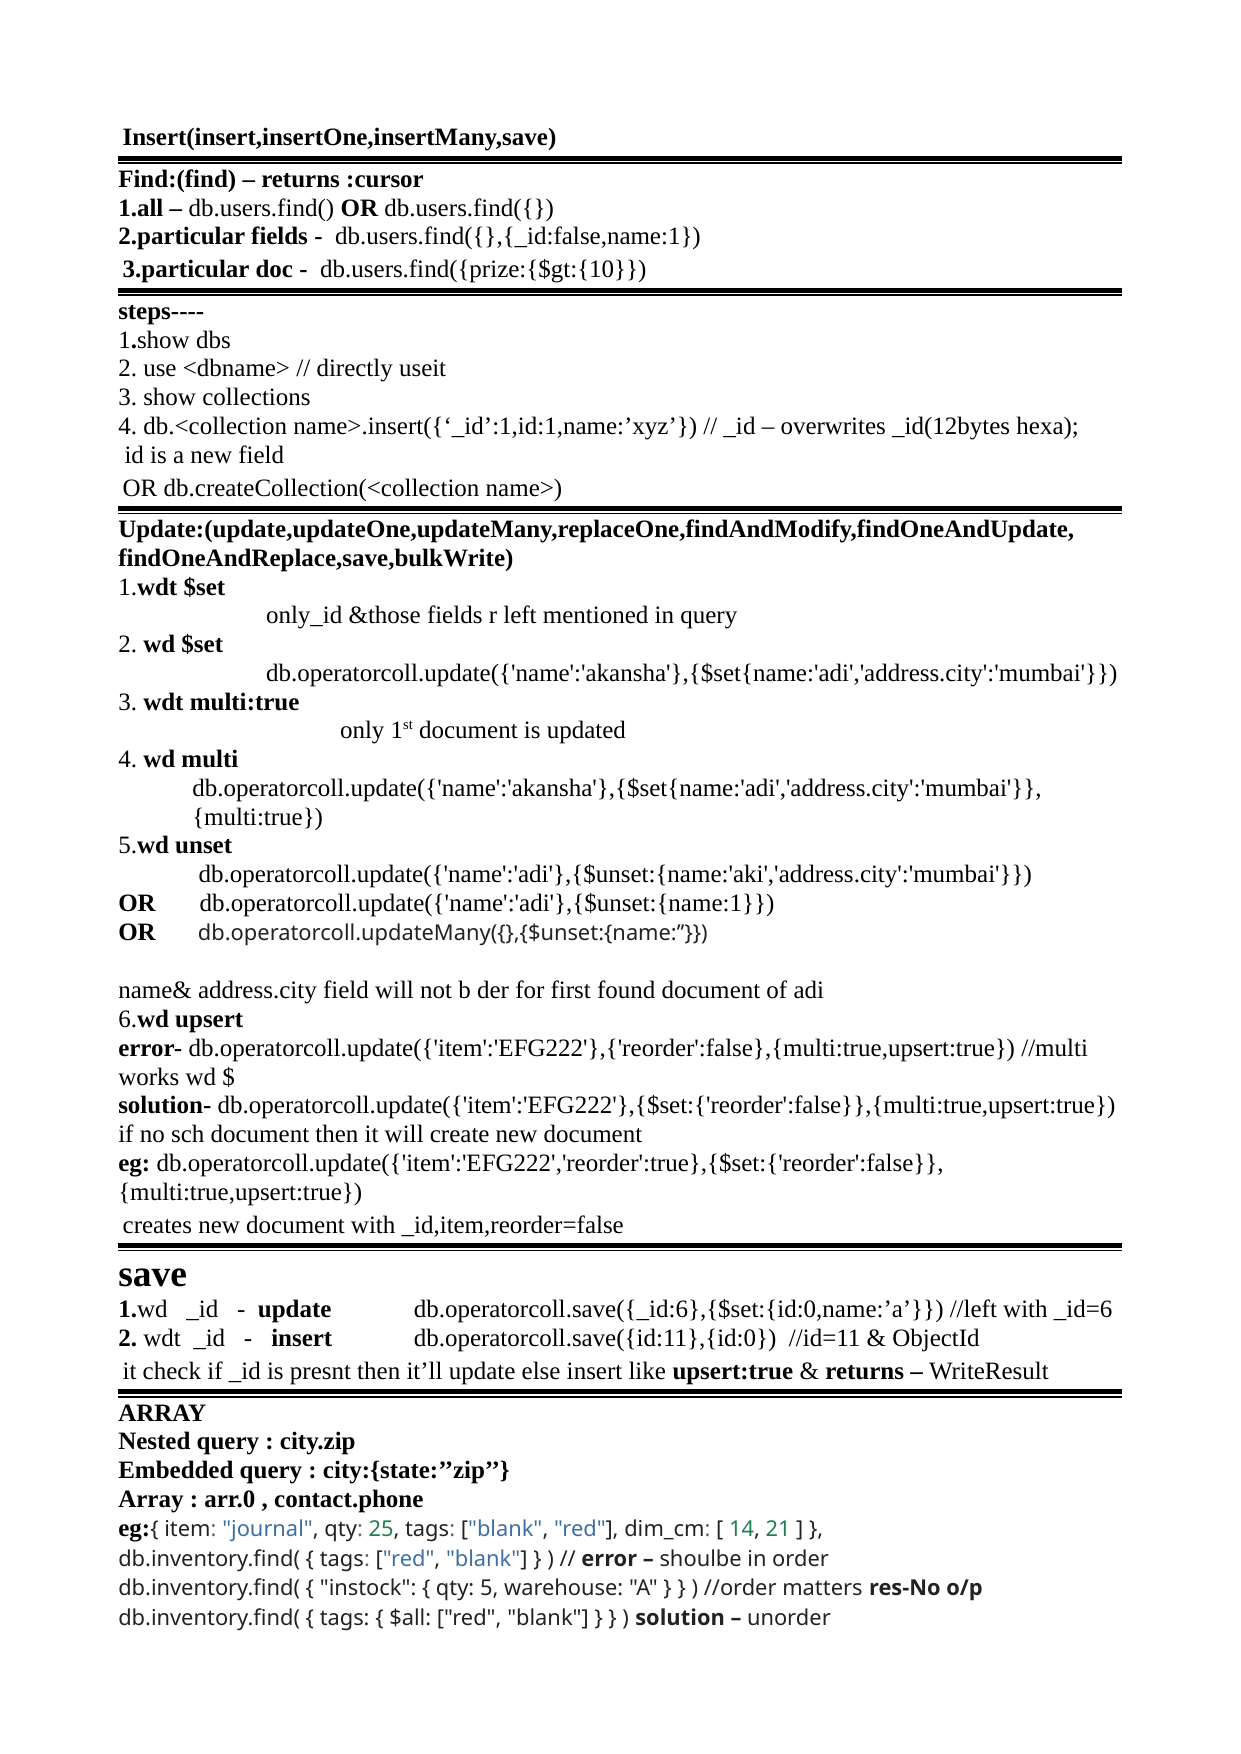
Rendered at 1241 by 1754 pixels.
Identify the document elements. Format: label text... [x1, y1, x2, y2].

text db.inventory.find( { tags: { $all: ["red", "blank"] } } ) solution – unorder [118, 1602, 1122, 1632]
text OR db.createCollection(<collection name>) [118, 468, 1122, 506]
text 4. db.<collection name>.insert({‘_id’:1,id:1,name:’xyz’}) // _id – overwrites _id(12bytes hexa); [118, 411, 1122, 440]
text 3. show collections [118, 382, 1122, 411]
text 2. wd $set [118, 629, 1122, 658]
text db.operatorcoll.update({'name':'akansha'},{$set{name:'adi','address.city':'mumbai'}}, {multi:true}) [118, 773, 1122, 831]
text OR db.operatorcoll.update({'name':'adi'},{$unset:{name:1}}) [118, 888, 1122, 917]
text steps---- [118, 296, 1122, 325]
text 5.wd unset [118, 831, 1122, 859]
text name& address.city field will not b der for first found document of adi [118, 975, 1122, 1004]
text 6.wd upsert [118, 1004, 1122, 1033]
text Nested query : city.zip [118, 1426, 1122, 1455]
text solution- db.operatorcoll.update({'item':'EFG222'},{$set:{'reorder':false}},{multi:true,upsert:true}) [118, 1090, 1122, 1119]
text db.operatorcoll.update({'name':'akansha'},{$set{name:'adi','address.city':'mumbai'}}) [118, 658, 1122, 687]
text db.inventory.find( { "instock": { qty: 5, warehouse: "A" } } ) //order matters res-No o/p [118, 1572, 1122, 1602]
text only 1st document is updated [118, 716, 1122, 744]
text error- db.operatorcoll.update({'item':'EFG222'},{'reorder':false},{multi:true,upsert:true}) //multi works wd $ [118, 1033, 1122, 1090]
text findOneAndReplace,save,bulkWrite) [118, 543, 1122, 572]
text eg: db.operatorcoll.update({'item':'EFG222','reorder':true},{$set:{'reorder':false}},{multi:true,upsert:true}) [118, 1148, 1122, 1205]
text 1.wd _id - update db.operatorcoll.save({_id:6},{$set:{id:0,name:’a’}}) //left with _id=6 [118, 1294, 1122, 1323]
text if no sch document then it will create new document [118, 1119, 1122, 1148]
text Update:(update,updateOne,updateMany,replaceOne,findAndModify,findOneAndUpdate, [118, 514, 1122, 543]
text 3. wdt multi:true [118, 687, 1122, 716]
text 2.particular fields - db.users.find({},{_id:false,name:1}) [118, 221, 1122, 250]
text db.operatorcoll.update({'name':'adi'},{$unset:{name:'aki','address.city':'mumbai'}}) [118, 859, 1122, 888]
text Find:(find) – returns :cursor [118, 164, 1122, 193]
text 3.particular doc - db.users.find({prize:{$gt:{10}}) [118, 250, 1122, 288]
text it check if _id is presnt then it’ll update else insert like upsert:true & returns – WriteResult [118, 1352, 1122, 1389]
text Embedded query : city:{state:’’zip’’} [118, 1455, 1122, 1484]
text 1.all – db.users.find() OR db.users.find({}) [118, 193, 1122, 221]
text db.inventory.find( { tags: ["red", "blank"] } ) // error – shoulbe in order [118, 1542, 1122, 1572]
text save [118, 1251, 1122, 1294]
text OR db.operatorcoll.updateMany({},{$unset:{name:’’}}) [118, 917, 1122, 947]
text 1.wdt $set [118, 572, 1122, 601]
text eg:{ item: "journal", qty: 25, tags: ["blank", "red"], dim_cm: [ 14, 21 ] }, [118, 1513, 1122, 1542]
text ARRAY [118, 1398, 1122, 1426]
text 2. wdt _id - insert db.operatorcoll.save({id:11},{id:0}) //id=11 & ObjectId [118, 1323, 1122, 1352]
text Insert(insert,insertOne,insertMany,save) [118, 118, 1122, 156]
text Array : arr.0 , contact.phone [118, 1484, 1122, 1513]
text 1.show dbs [118, 325, 1122, 353]
text 4. wd multi [118, 744, 1122, 773]
text creates new document with _id,item,reorder=false [118, 1205, 1122, 1243]
text id is a new field [118, 440, 1122, 468]
text only_id &those fields r left mentioned in query [118, 601, 1122, 629]
text 2. use <dbname> // directly useit [118, 353, 1122, 382]
